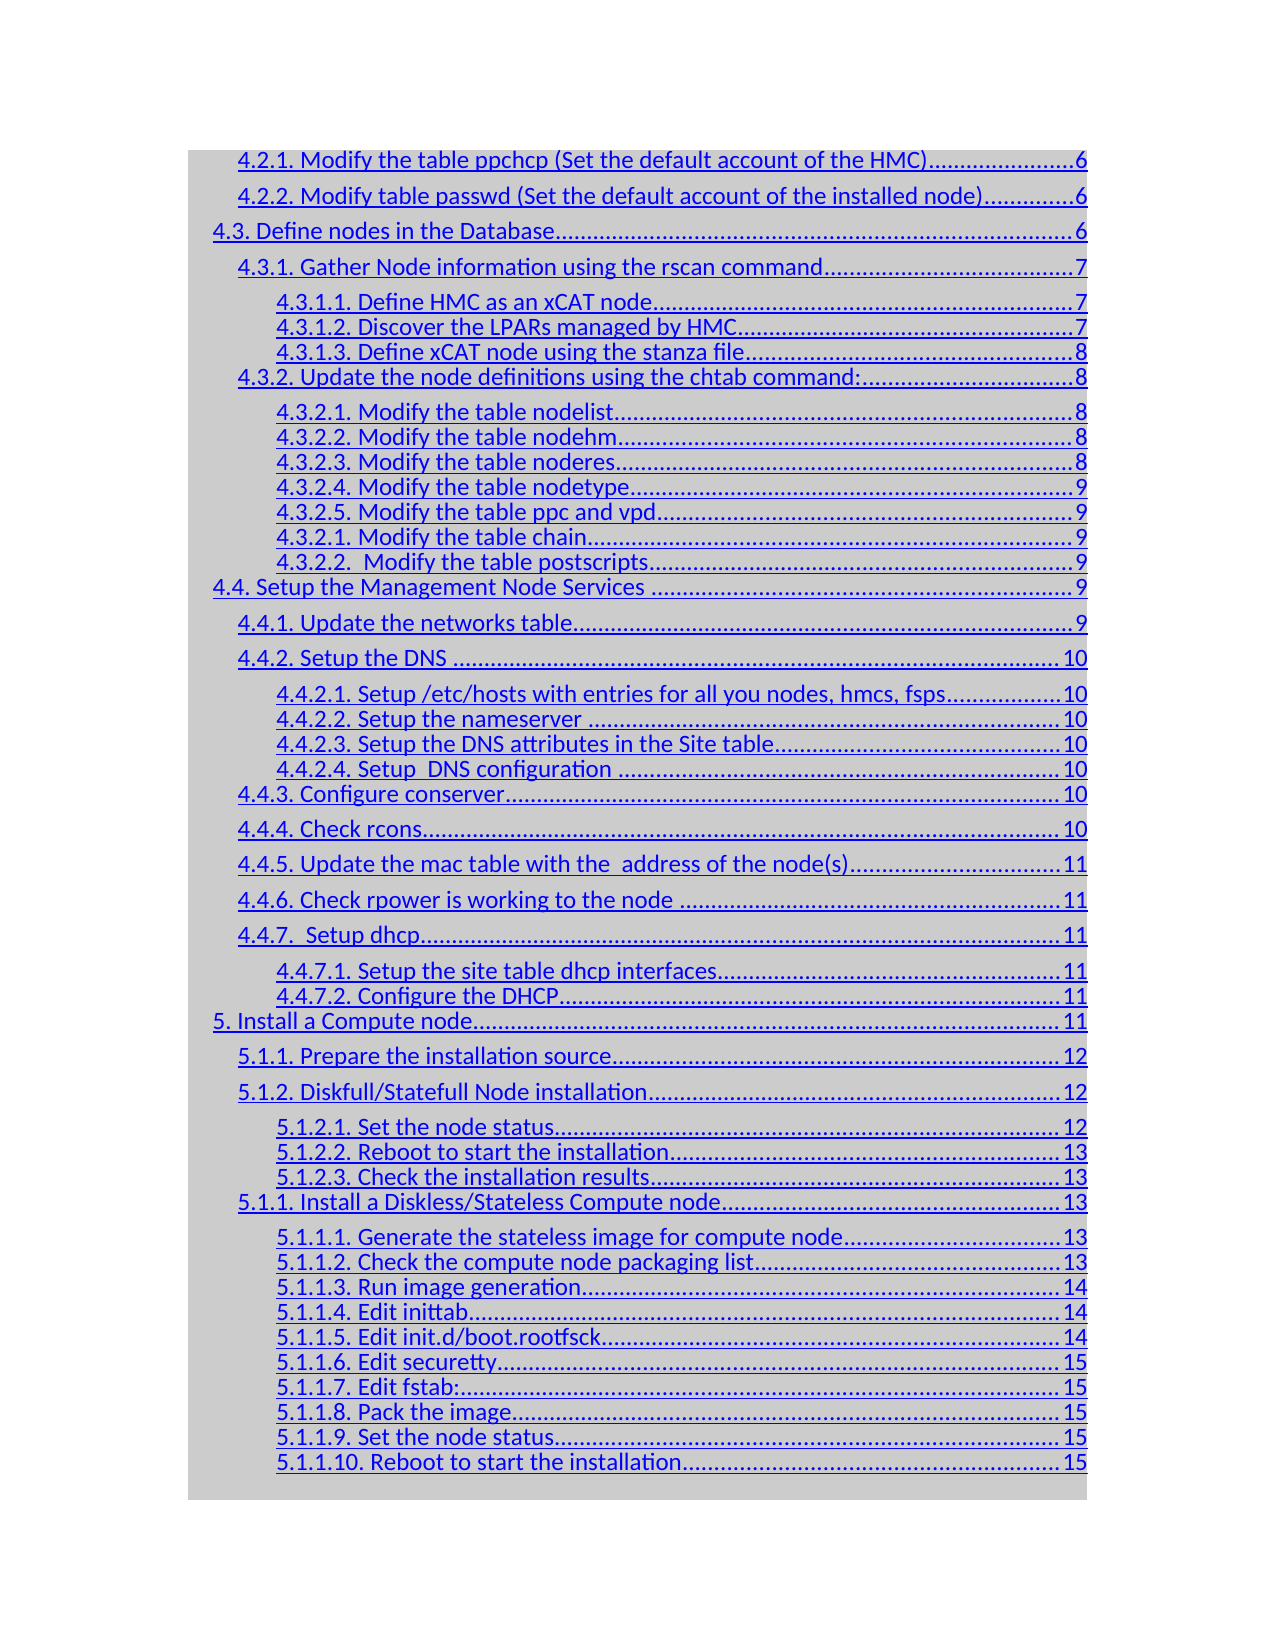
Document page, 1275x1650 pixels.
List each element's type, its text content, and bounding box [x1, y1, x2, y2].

text 5.1.2.1. Set the node status 12 [276, 1117, 1087, 1137]
text 5.1.1. Install a Diskless/Stateless Compute node 13 [237, 1192, 1087, 1212]
text 4.4.4. Check rcons 10 [237, 819, 1087, 839]
text 4.2.1. Modify the table ppchcp (Set the default account of the HMC) 6 [237, 150, 559, 170]
text [237, 946, 1087, 950]
text 4.4.2.4. Setup DNS configuration 10 [276, 758, 1087, 779]
text 5. Install a Compute node 11 [212, 1010, 1087, 1031]
text 4.4.5. Update the mac table with the address of the node(s) 11 [237, 854, 829, 875]
text [212, 242, 1087, 246]
text 5.1.2.3. Check the installation results 13 [276, 1167, 1087, 1187]
text 4.3.2.3. Modify the table noderes 8 [276, 452, 1087, 473]
text 4.3.1.3. Define xCAT node using the stanza file 8 [276, 342, 1087, 362]
text [237, 840, 1087, 844]
text 5.1.2. Diskfull/Statefull Node installation 12 [237, 1081, 1087, 1102]
text 4.2.1. Modify the table ppchcp (Set the default account of the HMC) 6 [558, 150, 924, 170]
text 4.3.2.5. Modify the table ppc and vpd 9 [276, 502, 1087, 523]
text 4.4.2.2. Setup the nameserver 10 [276, 708, 1087, 729]
text [237, 669, 1087, 673]
text 5.1.1. Prepare the installation source 12 [237, 1046, 1087, 1066]
text 5.1.1.8. Pack the image 15 [276, 1402, 1087, 1423]
text 4.3.2.1. Modify the table chain 9 [276, 527, 1087, 548]
text 4.3.2.2. Modify the table postscripts 9 [276, 552, 1087, 573]
text 5.1.1.4. Edit inittab 14 [276, 1302, 1087, 1323]
text [237, 388, 1087, 392]
text 4.4.5. Update the mac table with the address of the node(s) 11 [844, 854, 1087, 875]
text 4.4.6. Check rpower is working to the node 11 [237, 889, 1087, 910]
text 4.3.1. Gather Node information using the rscan command 7 [237, 256, 1087, 277]
text 5.1.1.1. Generate the stateless image for compute node 13 [276, 1227, 1087, 1248]
text 5.1.1.7. Edit fstab: 15 [276, 1377, 1087, 1398]
text 4.4.2.1. Setup /etc/hosts with entries for all you nodes, hmcs, fsps 10 [276, 683, 1087, 704]
text 4.4.7.2. Configure the DHCP 11 [276, 985, 1087, 1006]
text 4.2.2. Modify table passwd (Set the default account of the installed node) 6 [237, 185, 1087, 206]
text [237, 1213, 1087, 1217]
text 4.3.2.4. Modify the table nodetype 9 [276, 477, 1087, 498]
text 4.3.2.2. Modify the table nodehm 8 [276, 427, 1087, 448]
text 4.4.2. Setup the DNS 10 [237, 648, 1087, 668]
text 4.4.7. Setup dhcp 11 [237, 925, 1087, 945]
text 5.1.1.3. Run image generation 14 [276, 1277, 1087, 1298]
text 4.2.1. Modify the table ppchcp (Set the default account of the HMC) 6 [923, 150, 1087, 170]
text 4.3.1.2. Discover the LPARs managed by HMC 7 [276, 317, 1087, 337]
text [237, 1067, 1087, 1071]
text 4.3.2. Update the node definitions using the chtab command: 8 [237, 367, 1087, 387]
text 4.2.1. Modify the table ppchcp (Set the default account of the HMC) 6 [237, 171, 1087, 175]
text 4.3.2.1. Modify the table nodelist 8 [276, 402, 1087, 423]
text 5.1.1.2. Check the compute node packaging list 13 [276, 1252, 1087, 1273]
text 4.3. Define nodes in the Database 6 [212, 221, 1087, 241]
text 4.4.2.3. Setup the DNS attributes in the Site table 10 [276, 733, 1087, 754]
text 4.3.1.1. Define HMC as an xCAT node 7 [276, 292, 1087, 312]
text 5.1.1.9. Set the node status 15 [276, 1427, 1087, 1448]
text 5.1.1.10. Reboot to start the installation 15 [276, 1452, 1087, 1473]
text 4.4.7.1. Setup the site table dhcp interfaces 11 [276, 960, 1087, 981]
text 5.1.1.5. Edit init.d/boot.rootfsck 14 [276, 1327, 1087, 1348]
text 4.4. Setup the Management Node Services 9 [212, 577, 1087, 598]
text 4.4.3. Configure conserver 10 [237, 783, 1087, 804]
text 4.4.1. Update the networks table 9 [237, 612, 1087, 633]
text 5.1.2.2. Reboot to start the installation 13 [276, 1142, 1087, 1162]
text 5.1.1.6. Edit securetty 15 [276, 1352, 1087, 1373]
